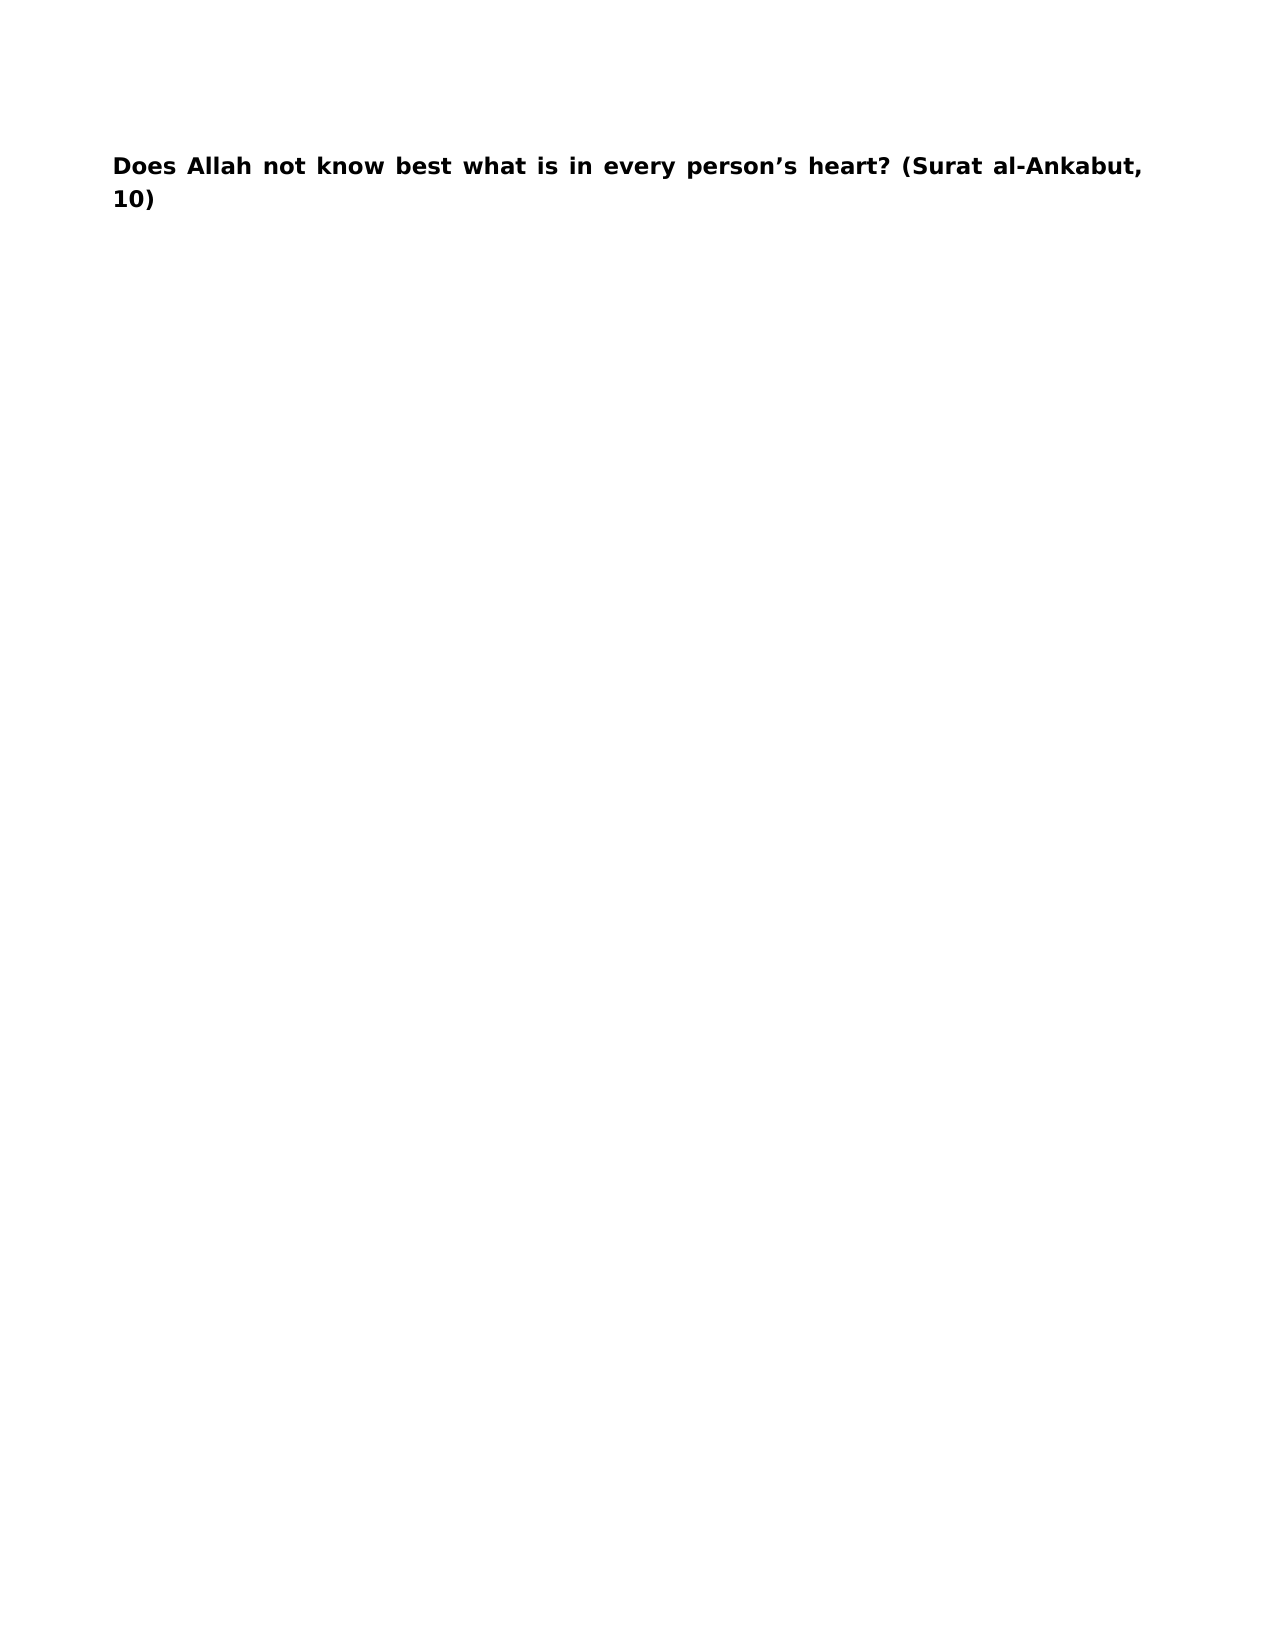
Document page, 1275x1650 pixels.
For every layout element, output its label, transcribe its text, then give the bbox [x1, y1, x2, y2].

text Does Allah not know best what is in every person’s heart? (Surat al-Ankabut, 10) [112, 148, 1145, 214]
